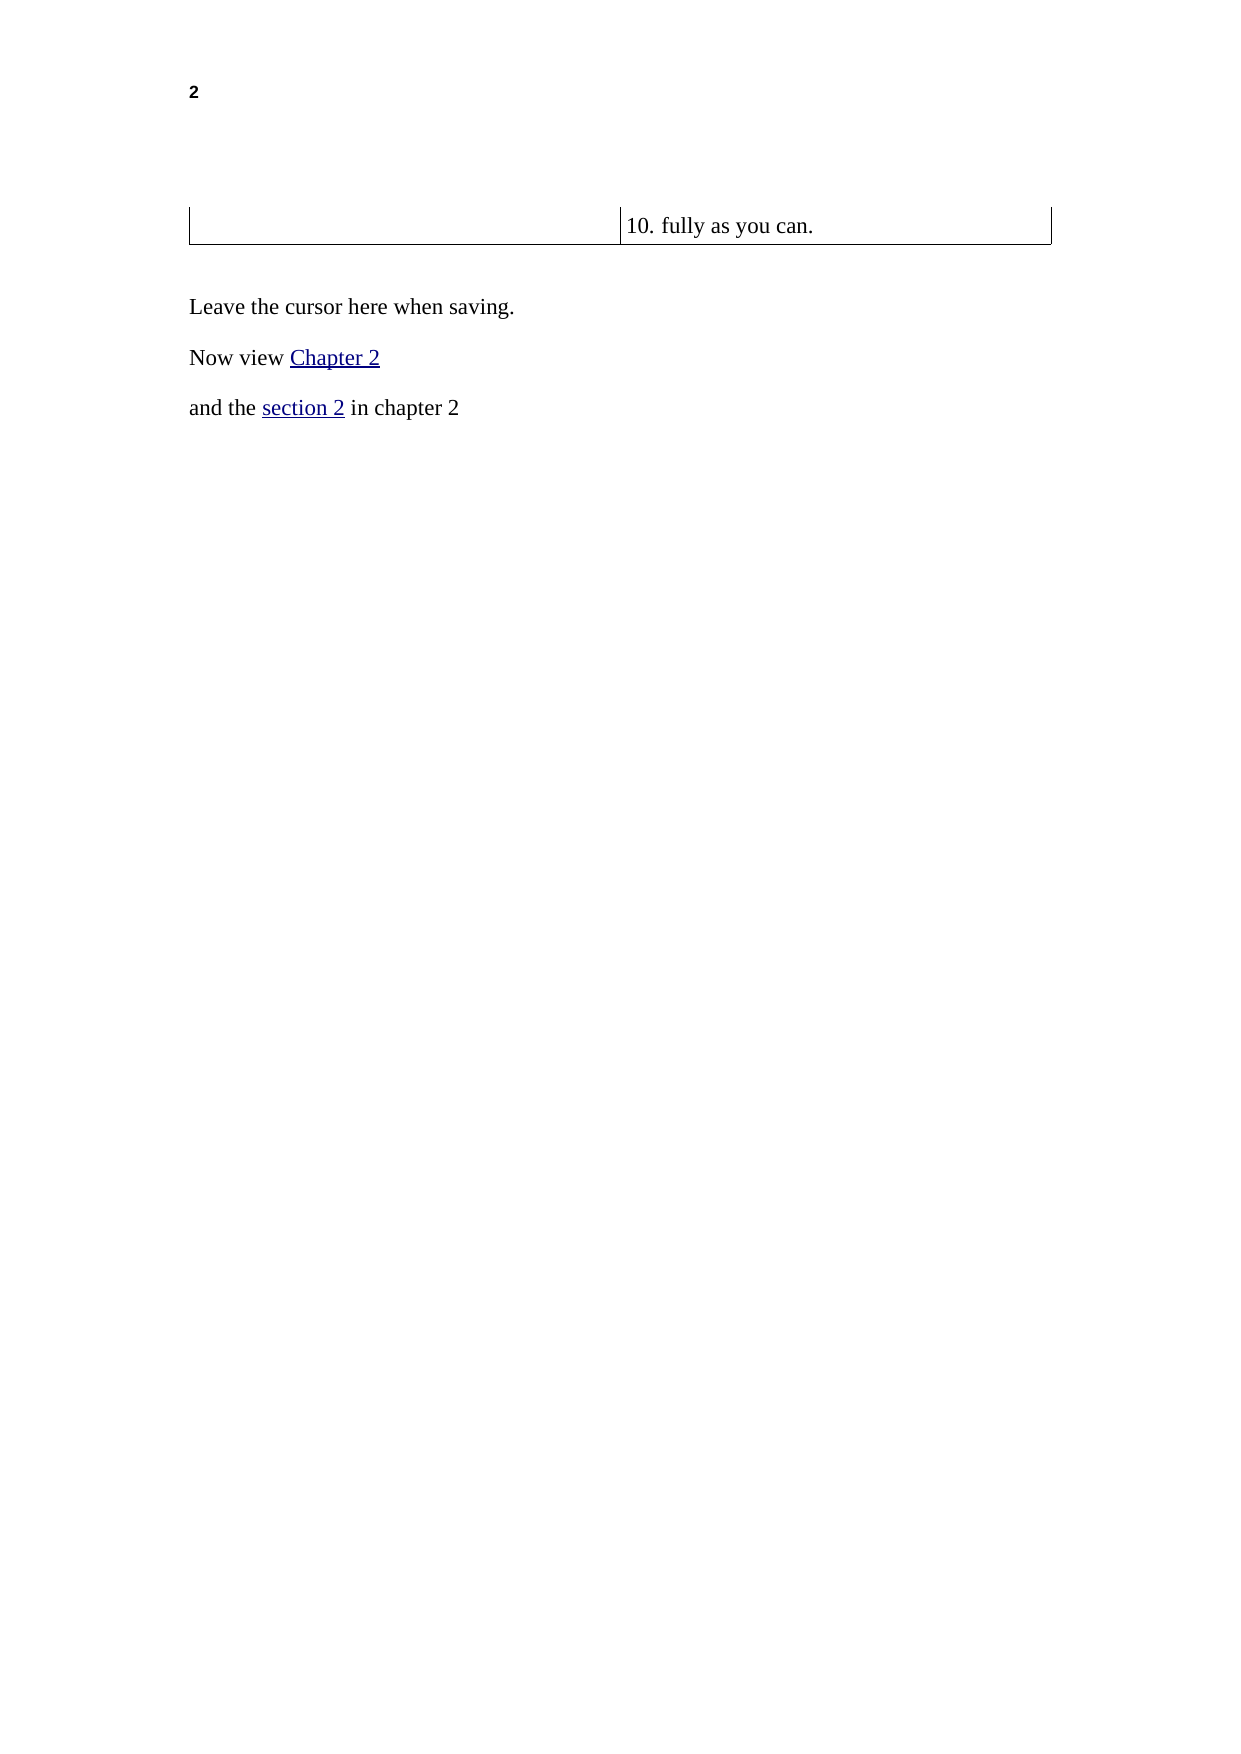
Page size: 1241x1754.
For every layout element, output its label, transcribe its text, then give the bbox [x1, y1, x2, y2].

text Now view Chapter 2 [189, 344, 1051, 370]
table_cell [190, 207, 620, 244]
text and the section 2 in chapter 2 [189, 395, 1051, 420]
text Leave the cursor here when saving. [189, 294, 1051, 320]
table_cell This module, and those that follow, are structured around a number of focus questions (see below). By using questions rather than objectives, you can more easily check on yo ur existing knowledge an kkjskjfkjsakfd sfjsakjfkjdskfj d assumptions prior to comm encing a module, and then check on your learning once you have completed the prescribed tasks. It is recomme nded that when you have fini shed the work in each mo dule, you go back to the Focus Questions and re spond to each of them as fully as you can. [621, 207, 1051, 244]
